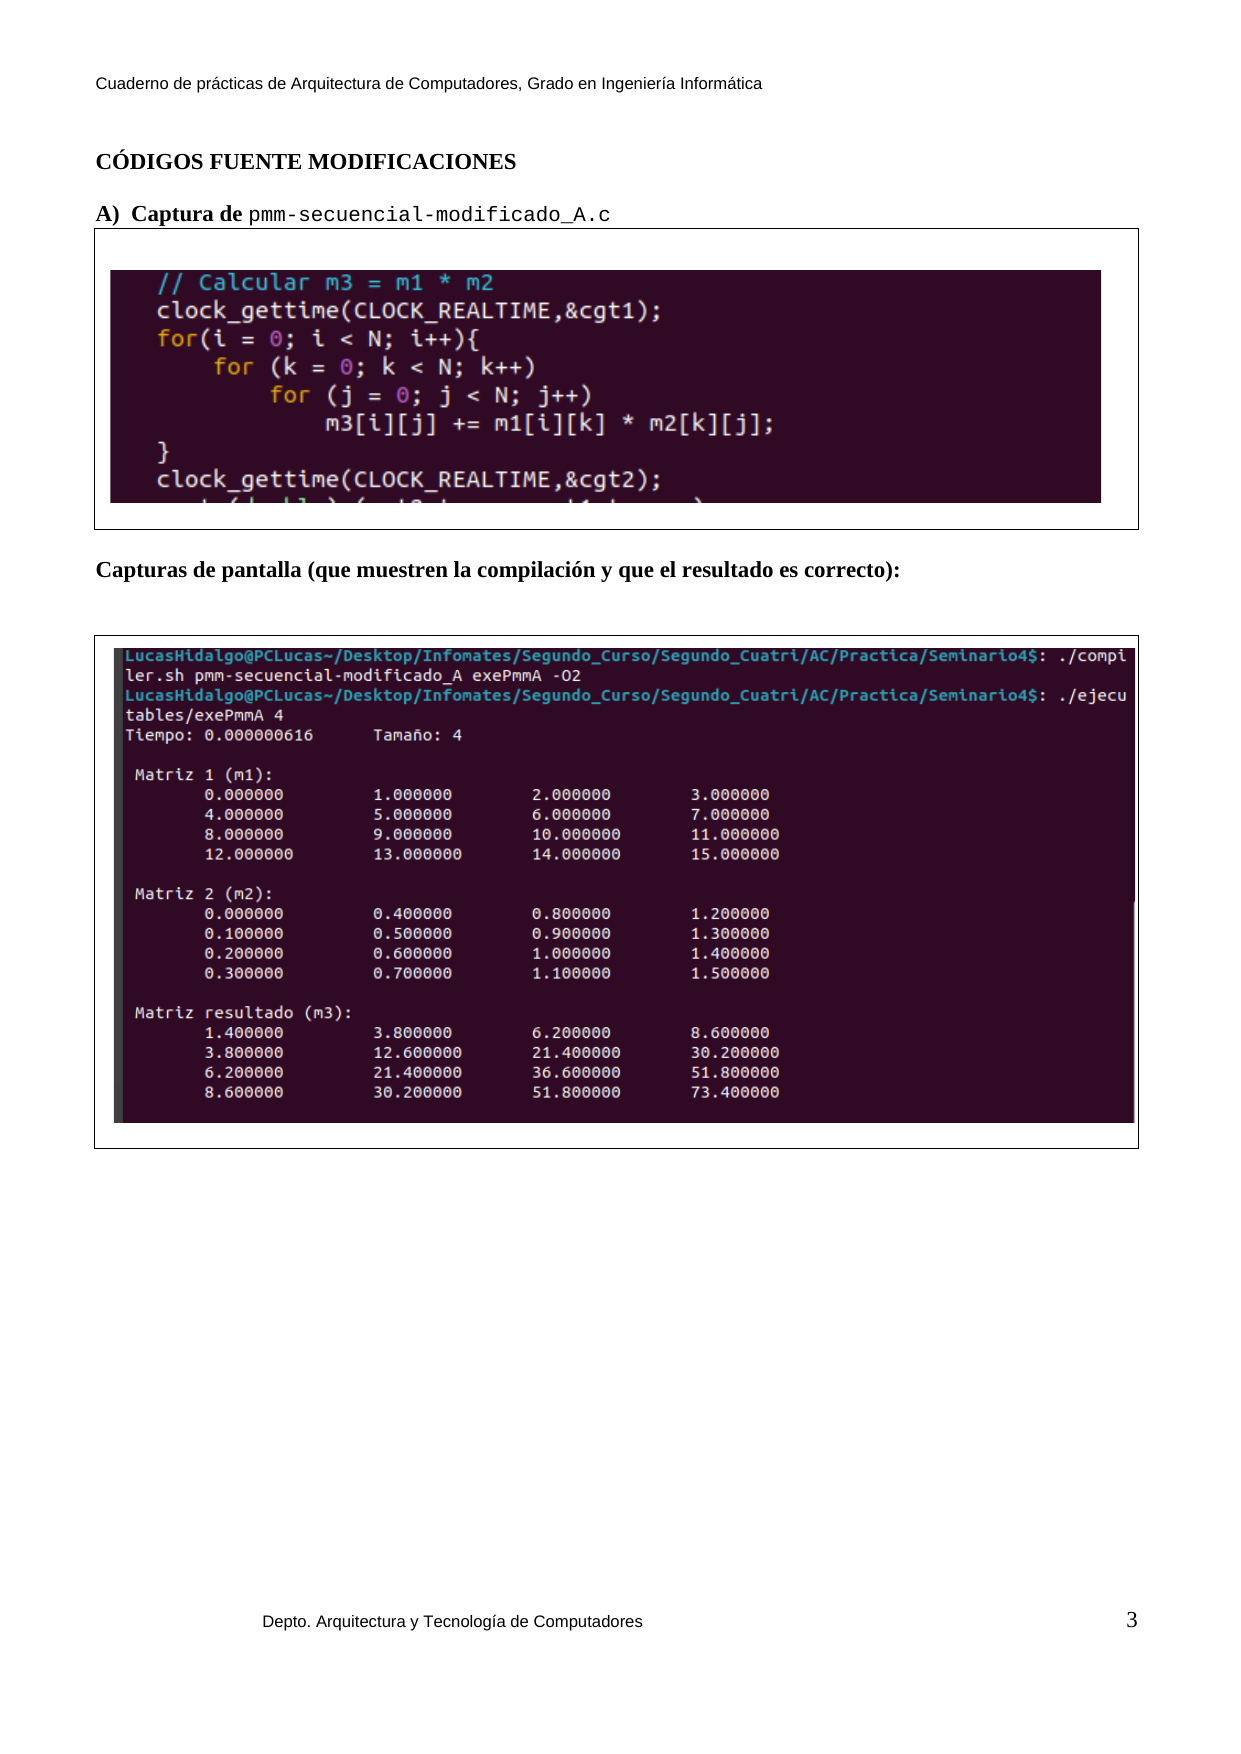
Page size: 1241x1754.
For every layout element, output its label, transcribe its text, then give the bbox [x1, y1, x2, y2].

table_header [95, 229, 1138, 528]
text Capturas de pantalla (que muestren la compilación y que el resultado es correcto): [95, 556, 1137, 582]
picture [110, 270, 1102, 503]
table_header [95, 636, 1138, 1148]
picture [113, 648, 1136, 1123]
text CÓDIGOS FUENTE MODIFICACIONES [95, 148, 1137, 174]
text A) Captura de pmm-secuencial-modificado_A.c [95, 200, 1137, 228]
